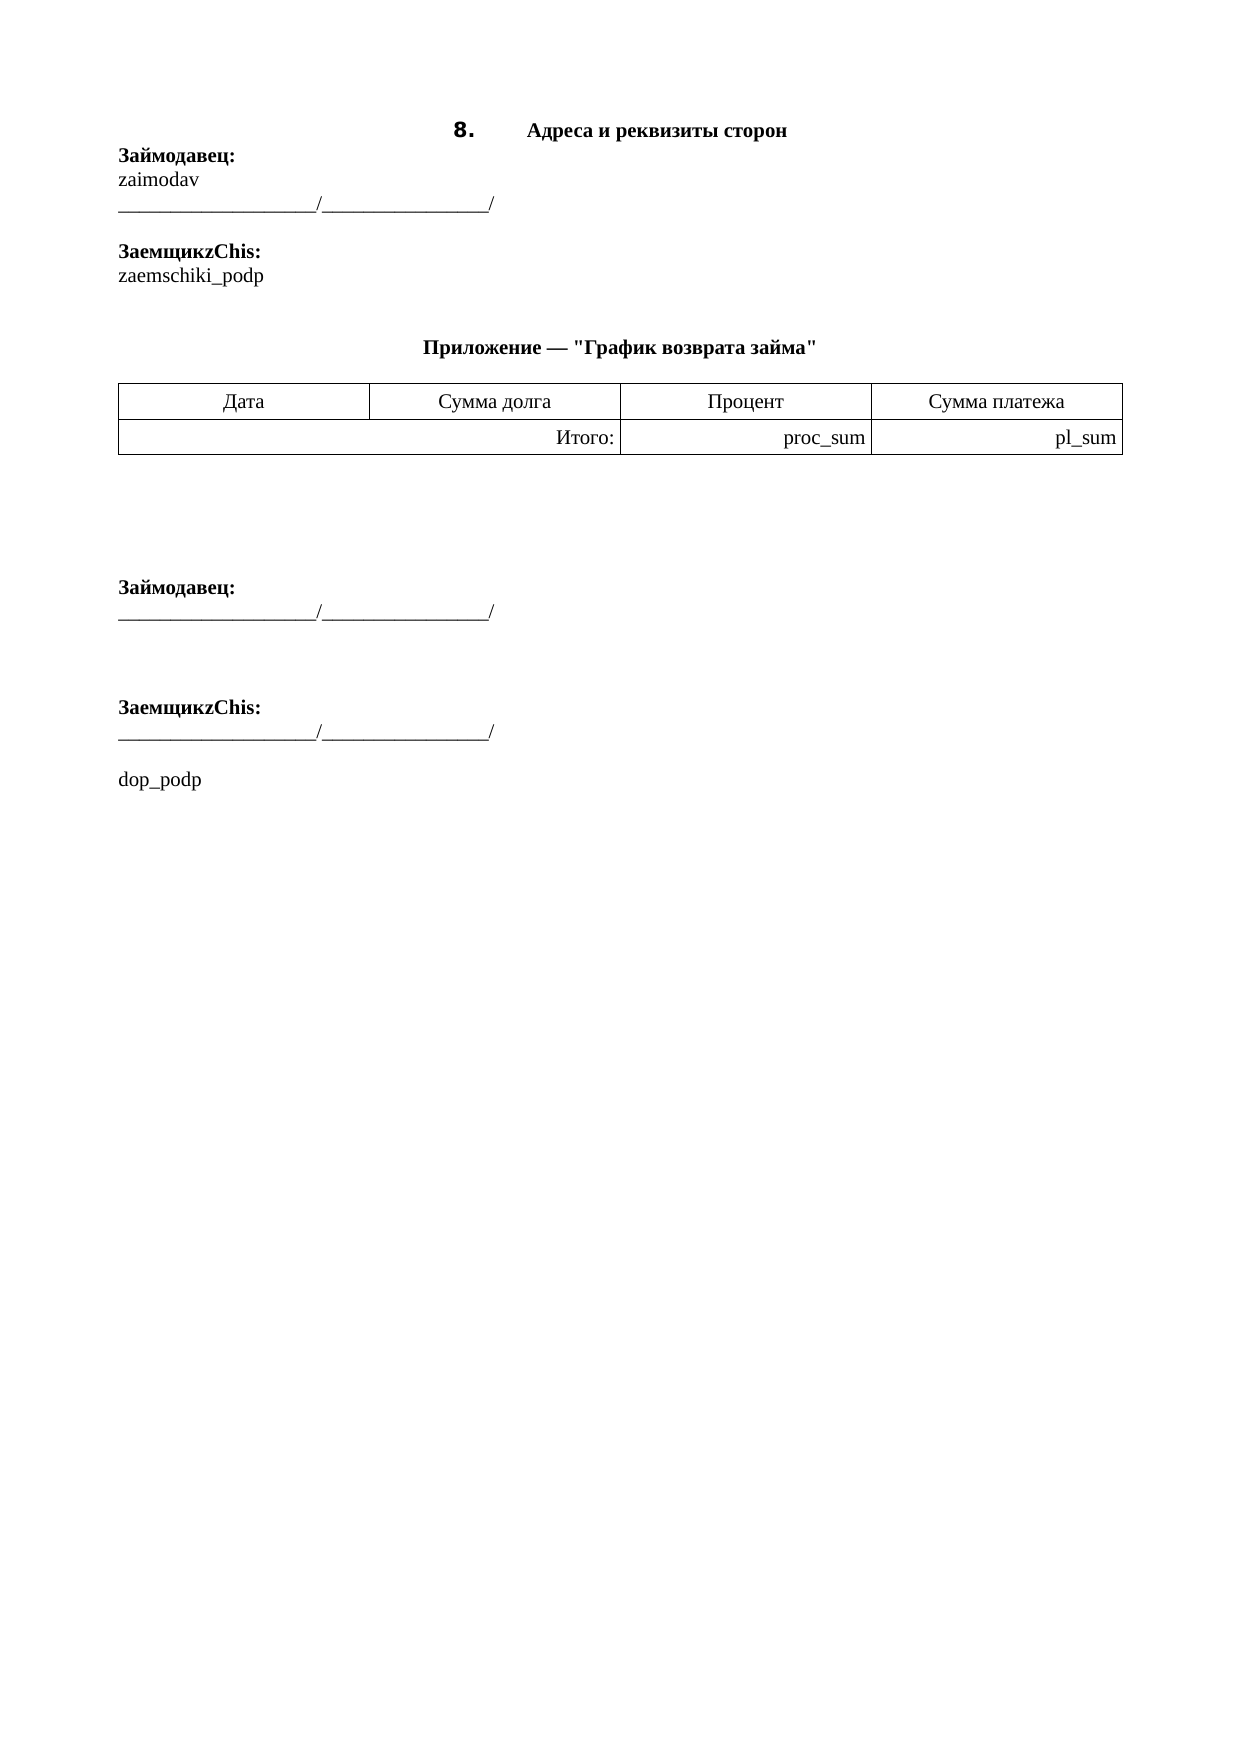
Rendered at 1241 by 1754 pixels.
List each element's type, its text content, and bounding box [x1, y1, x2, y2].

table_header Сумма долга [370, 384, 620, 419]
text zaimodav [118, 167, 1122, 191]
text Займодавец: [118, 142, 1122, 167]
text ЗаемщикzChis: [118, 239, 1122, 263]
text ___________________/________________/ [118, 719, 1122, 743]
text dop_podp [118, 767, 1122, 791]
table_cell Итого: [119, 420, 620, 454]
text ___________________/________________/ [118, 599, 1122, 623]
list Приложение — "График возврата займа" [118, 335, 1122, 359]
text ЗаемщикzChis: [118, 695, 1122, 719]
subtitle Адреса и реквизиты сторон [118, 118, 1122, 142]
table_cell proc_sum [621, 420, 871, 454]
text ___________________/________________/ [118, 191, 1122, 215]
table_header Процент [621, 384, 871, 419]
text Займодавец: [118, 575, 1122, 599]
table_cell pl_sum [872, 420, 1122, 454]
table_header Сумма платежа [872, 384, 1122, 419]
table_header Дата [119, 384, 369, 419]
text zaemschiki_podp [118, 263, 1122, 287]
